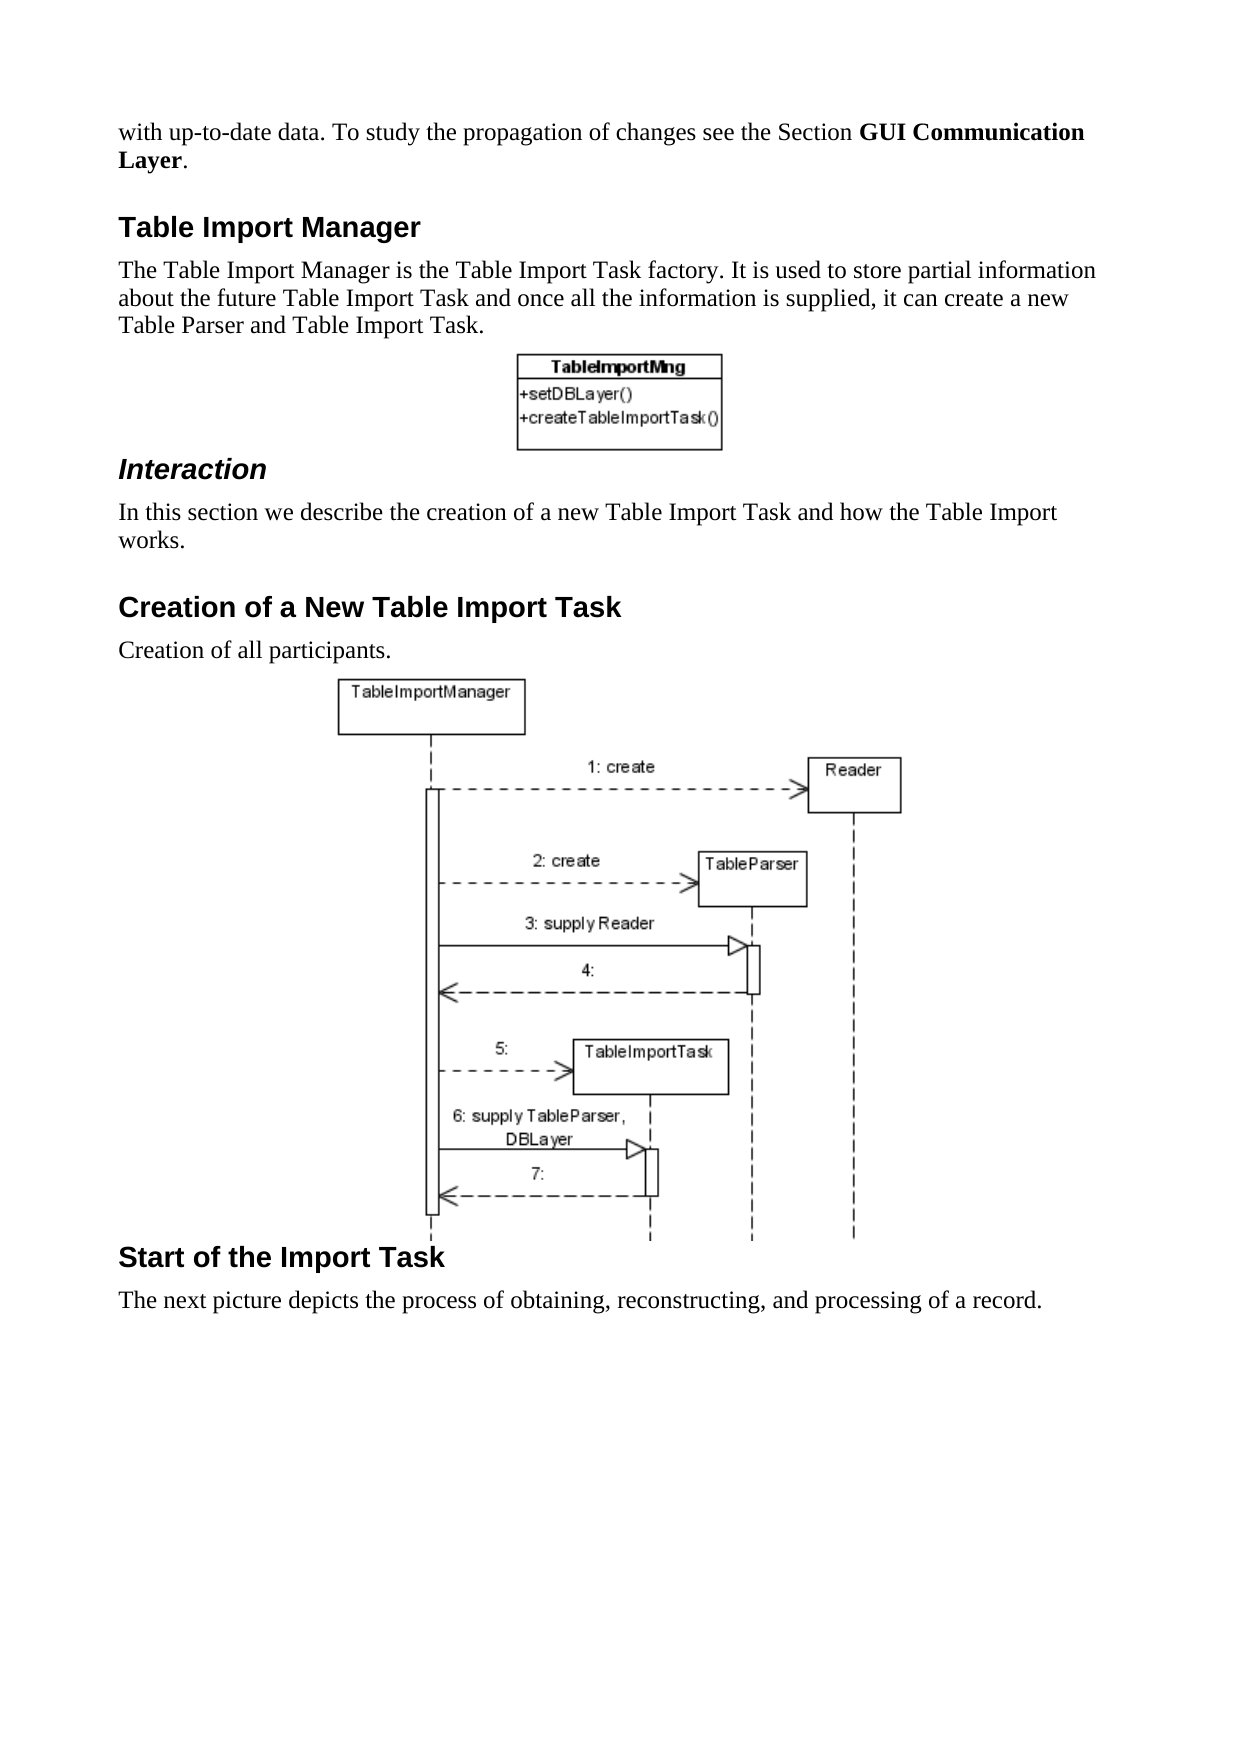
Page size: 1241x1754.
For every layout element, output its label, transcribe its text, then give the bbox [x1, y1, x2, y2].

picture [335, 676, 905, 1241]
text The Table Import Manager is the Table Import Task factory. It is used to store partial information about the future Table Import Task and once all the information is supplied, it can create a new Table Parser and Table Import Task. [118, 256, 1122, 339]
text with up-to-date data. To study the propagation of changes see the Section GUI Communication Layer. [118, 118, 1122, 173]
picture [514, 351, 726, 454]
text In this section we describe the creation of a new Table Import Task and how the Table Import works. [118, 498, 1122, 554]
subtitle Interaction [118, 377, 1122, 486]
text Creation of all participants. [118, 636, 1122, 664]
subtitle Start of the Import Task [118, 702, 1122, 1273]
subtitle Creation of a New Table Import Task [118, 591, 1122, 624]
text The next picture depicts the process of obtaining, reconstructing, and processing of a record. [118, 1286, 1122, 1313]
subtitle Table Import Manager [118, 211, 1122, 244]
